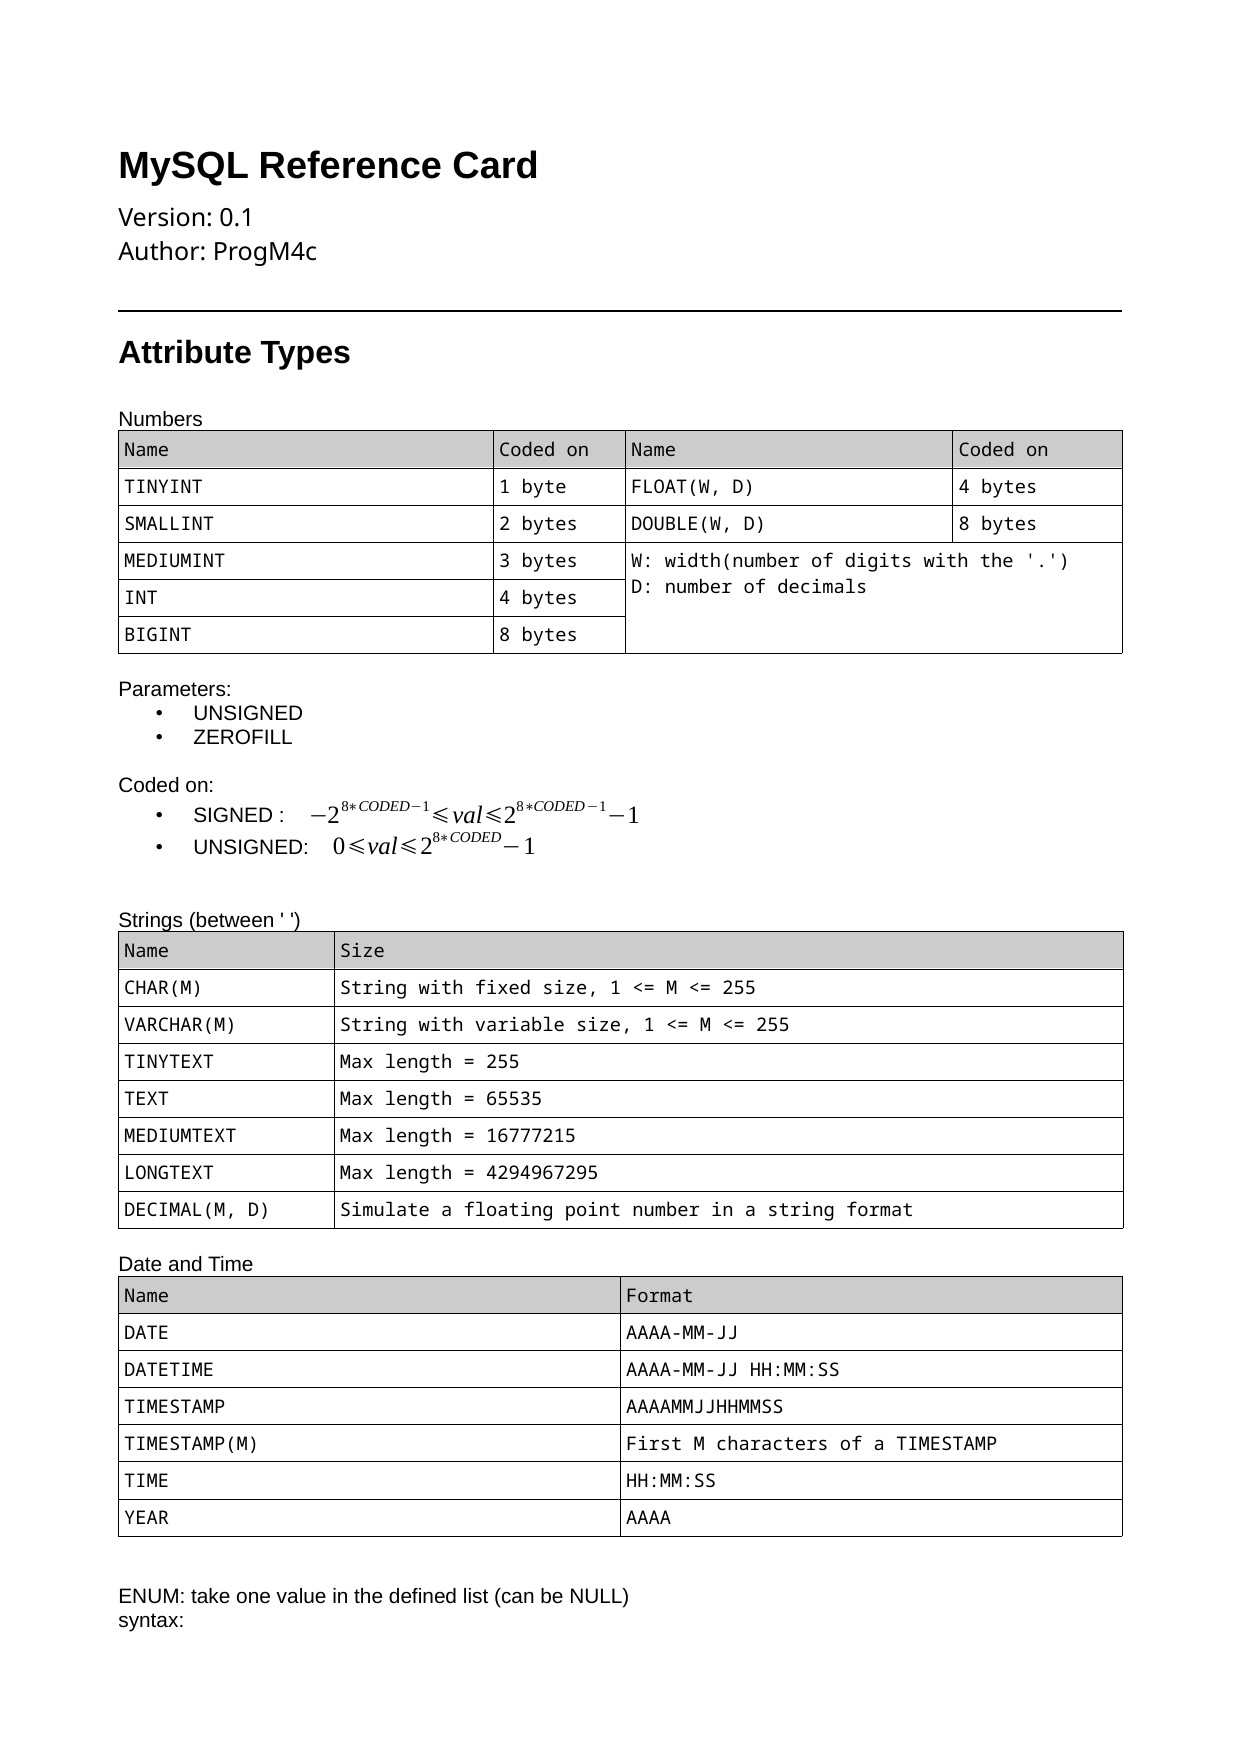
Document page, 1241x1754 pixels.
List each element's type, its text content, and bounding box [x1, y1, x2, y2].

table_cell Simulate a floating point number in a string format [335, 1192, 1123, 1228]
table_cell CHAR(M) [119, 970, 334, 1006]
table_cell DECIMAL(M, D) [119, 1192, 334, 1228]
table_cell AAAA [621, 1500, 1122, 1536]
table_cell 4 bytes [494, 580, 625, 616]
text ENUM: take one value in the defined list (can be NULL) [118, 1584, 1122, 1608]
subtitle MySQL Reference Card [118, 143, 1122, 187]
table_cell 8 bytes [953, 506, 1122, 542]
table_header Coded on [953, 431, 1122, 467]
table_cell LONGTEXT [119, 1155, 334, 1191]
text Coded on: [118, 773, 1122, 797]
table_cell TINYTEXT [119, 1044, 334, 1080]
table_header Coded on [494, 431, 625, 467]
text Parameters: [118, 677, 1122, 701]
table_cell Max length = 4294967295 [335, 1155, 1123, 1191]
table_cell AAAAMMJJHHMMSS [621, 1388, 1122, 1424]
text Date and Time [118, 1252, 1122, 1276]
table_header Name [626, 431, 952, 467]
list ZEROFILL [156, 725, 1122, 749]
table_cell Max length = 16777215 [335, 1118, 1123, 1154]
table_header Name [119, 1277, 620, 1313]
table_cell Max length = 65535 [335, 1081, 1123, 1117]
table_cell Max length = 255 [335, 1044, 1123, 1080]
list SIGNED : [156, 797, 1122, 828]
table_cell String with fixed size, 1 <= M <= 255 [335, 970, 1123, 1006]
table_cell YEAR [119, 1500, 620, 1536]
table_cell MEDIUMINT [119, 543, 493, 579]
table_cell W: width(number of digits with the '.') D: number of decimals [626, 543, 1122, 653]
table_cell VARCHAR(M) [119, 1007, 334, 1043]
table_cell AAAA-MM-JJ [621, 1314, 1122, 1350]
table_cell FLOAT(W, D) [626, 469, 952, 504]
table_cell DATETIME [119, 1351, 620, 1387]
list UNSIGNED: [156, 828, 1122, 859]
text Version: 0.1 [118, 199, 1122, 233]
table_cell TIME [119, 1462, 620, 1498]
table_cell AAAA-MM-JJ HH:MM:SS [621, 1351, 1122, 1387]
table_cell First M characters of a TIMESTAMP [621, 1425, 1122, 1461]
table_cell DOUBLE(W, D) [626, 506, 952, 542]
table_header Name [119, 431, 493, 467]
table_header Format [621, 1277, 1122, 1313]
subtitle Attribute Types [118, 333, 1122, 370]
table_cell SMALLINT [119, 506, 493, 542]
table_cell TEXT [119, 1081, 334, 1117]
text Numbers [118, 406, 1122, 430]
table_cell String with variable size, 1 <= M <= 255 [335, 1007, 1123, 1043]
table_cell MEDIUMTEXT [119, 1118, 334, 1154]
text syntax: [118, 1608, 1122, 1632]
table_cell 4 bytes [953, 469, 1122, 504]
table_cell 1 byte [494, 469, 625, 504]
table_header Size [335, 932, 1123, 968]
table_cell DATE [119, 1314, 620, 1350]
table_cell 3 bytes [494, 543, 625, 579]
table_cell 8 bytes [494, 617, 625, 653]
text Author: ProgM4c [118, 233, 1122, 267]
list UNSIGNED [156, 701, 1122, 725]
table_cell TIMESTAMP(M) [119, 1425, 620, 1461]
table_cell HH:MM:SS [621, 1462, 1122, 1498]
table_cell TINYINT [119, 469, 493, 504]
table_cell BIGINT [119, 617, 493, 653]
table_cell TIMESTAMP [119, 1388, 620, 1424]
table_cell 2 bytes [494, 506, 625, 542]
table_cell INT [119, 580, 493, 616]
table_header Name [119, 932, 334, 968]
text Strings (between ' ') [118, 907, 1122, 931]
